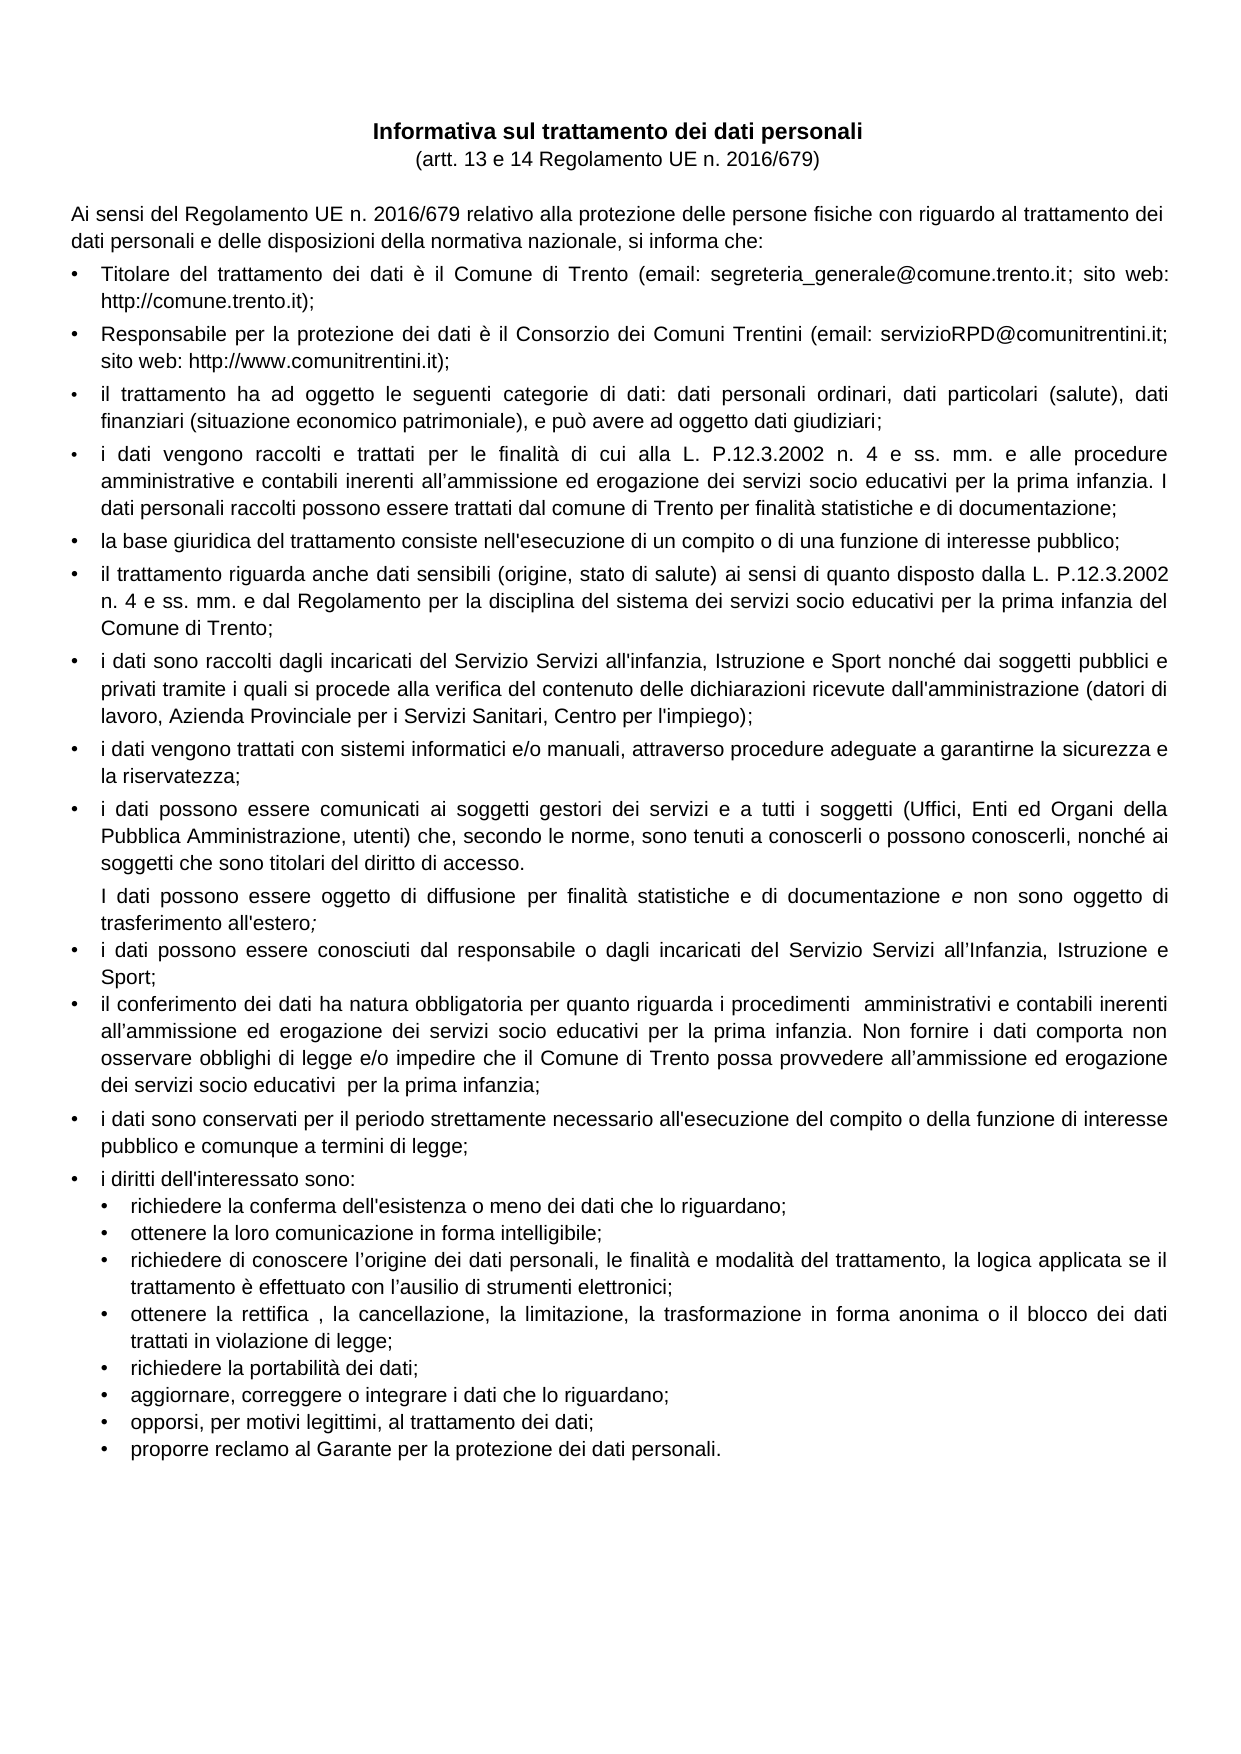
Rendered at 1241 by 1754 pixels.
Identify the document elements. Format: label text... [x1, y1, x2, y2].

list ottenere la loro comunicazione in forma intelligibile; [101, 1218, 1169, 1246]
list i diritti dell'interessato sono: [71, 1164, 1169, 1191]
list aggiornare, correggere o integrare i dati che lo riguardano; [101, 1381, 1169, 1408]
list i dati possono essere comunicati ai soggetti gestori dei servizi e a tutti i soggetti (Uffici, Enti ed Organi della Pubblica Amministrazione, utenti) che, secondo le norme, sono tenuti a conoscerli o possono conoscerli, nonché ai soggetti che sono titolari del diritto di accesso. [71, 794, 1169, 876]
list richiedere la portabilità dei dati; [101, 1354, 1169, 1381]
list I dati possono essere oggetto di diffusione per finalità statistiche e di documentazione e non sono oggetto di trasferimento all'estero; [71, 882, 1169, 936]
list il conferimento dei dati ha natura obbligatoria per quanto riguarda i procedimenti amministrativi e contabili inerenti all’ammissione ed erogazione dei servizi socio educativi per la prima infanzia. Non fornire i dati comporta non osservare obblighi di legge e/o impedire che il Comune di Trento possa provvedere all’ammissione ed erogazione dei servizi socio educativi per la prima infanzia; [71, 990, 1169, 1098]
list i dati vengono raccolti e trattati per le finalità di cui alla L. P.12.3.2002 n. 4 e ss. mm. e alle procedure amministrative e contabili inerenti all’ammissione ed erogazione dei servizi socio educativi per la prima infanzia. I dati personali raccolti possono essere trattati dal comune di Trento per finalità statistiche e di documentazione; [71, 440, 1169, 521]
list Responsabile per la protezione dei dati è il Consorzio dei Comuni Trentini (email: servizioRPD@comunitrentini.it; sito web: http://www.comunitrentini.it); [71, 319, 1169, 374]
text (artt. 13 e 14 Regolamento UE n. 2016/679) [71, 145, 1165, 172]
list opporsi, per motivi legittimi, al trattamento dei dati; [101, 1408, 1169, 1435]
list i dati sono conservati per il periodo strettamente necessario all'esecuzione del compito o della funzione di interesse pubblico e comunque a termini di legge; [71, 1104, 1169, 1158]
list il trattamento riguarda anche dati sensibili (origine, stato di salute) ai sensi di quanto disposto dalla L. P.12.3.2002 n. 4 e ss. mm. e dal Regolamento per la disciplina del sistema dei servizi socio educativi per la prima infanzia del Comune di Trento; [71, 560, 1169, 641]
list richiedere di conoscere l’origine dei dati personali, le finalità e modalità del trattamento, la logica applicata se il trattamento è effettuato con l’ausilio di strumenti elettronici; [101, 1246, 1169, 1300]
list richiedere la conferma dell'esistenza o meno dei dati che lo riguardano; [101, 1191, 1169, 1218]
list proporre reclamo al Garante per la protezione dei dati personali. [101, 1435, 1169, 1462]
list la base giuridica del trattamento consiste nell'esecuzione di un compito o di una funzione di interesse pubblico; [71, 527, 1169, 554]
list i dati possono essere conosciuti dal responsabile o dagli incaricati del Servizio Servizi all’Infanzia, Istruzione e Sport; [71, 936, 1169, 990]
text Ai sensi del Regolamento UE n. 2016/679 relativo alla protezione delle persone fisiche con riguardo al trattamento dei dati personali e delle disposizioni della normativa nazionale, si informa che: [71, 199, 1165, 253]
list ottenere la rettifica , la cancellazione, la limitazione, la trasformazione in forma anonima o il blocco dei dati trattati in violazione di legge; [101, 1300, 1169, 1354]
list i dati vengono trattati con sistemi informatici e/o manuali, attraverso procedure adeguate a garantirne la sicurezza e la riservatezza; [71, 734, 1169, 788]
text Informativa sul trattamento dei dati personali [71, 118, 1165, 145]
list i dati sono raccolti dagli incaricati del Servizio Servizi all'infanzia, Istruzione e Sport nonché dai soggetti pubblici e privati tramite i quali si procede alla verifica del contenuto delle dichiarazioni ricevute dall'amministrazione (datori di lavoro, Azienda Provinciale per i Servizi Sanitari, Centro per l'impiego); [71, 647, 1169, 728]
list il trattamento ha ad oggetto le seguenti categorie di dati: dati personali ordinari, dati particolari (salute), dati finanziari (situazione economico patrimoniale), e può avere ad oggetto dati giudiziari; [71, 380, 1169, 434]
list Titolare del trattamento dei dati è il Comune di Trento (email: segreteria_generale@comune.trento.it; sito web: http://comune.trento.it); [71, 259, 1169, 314]
